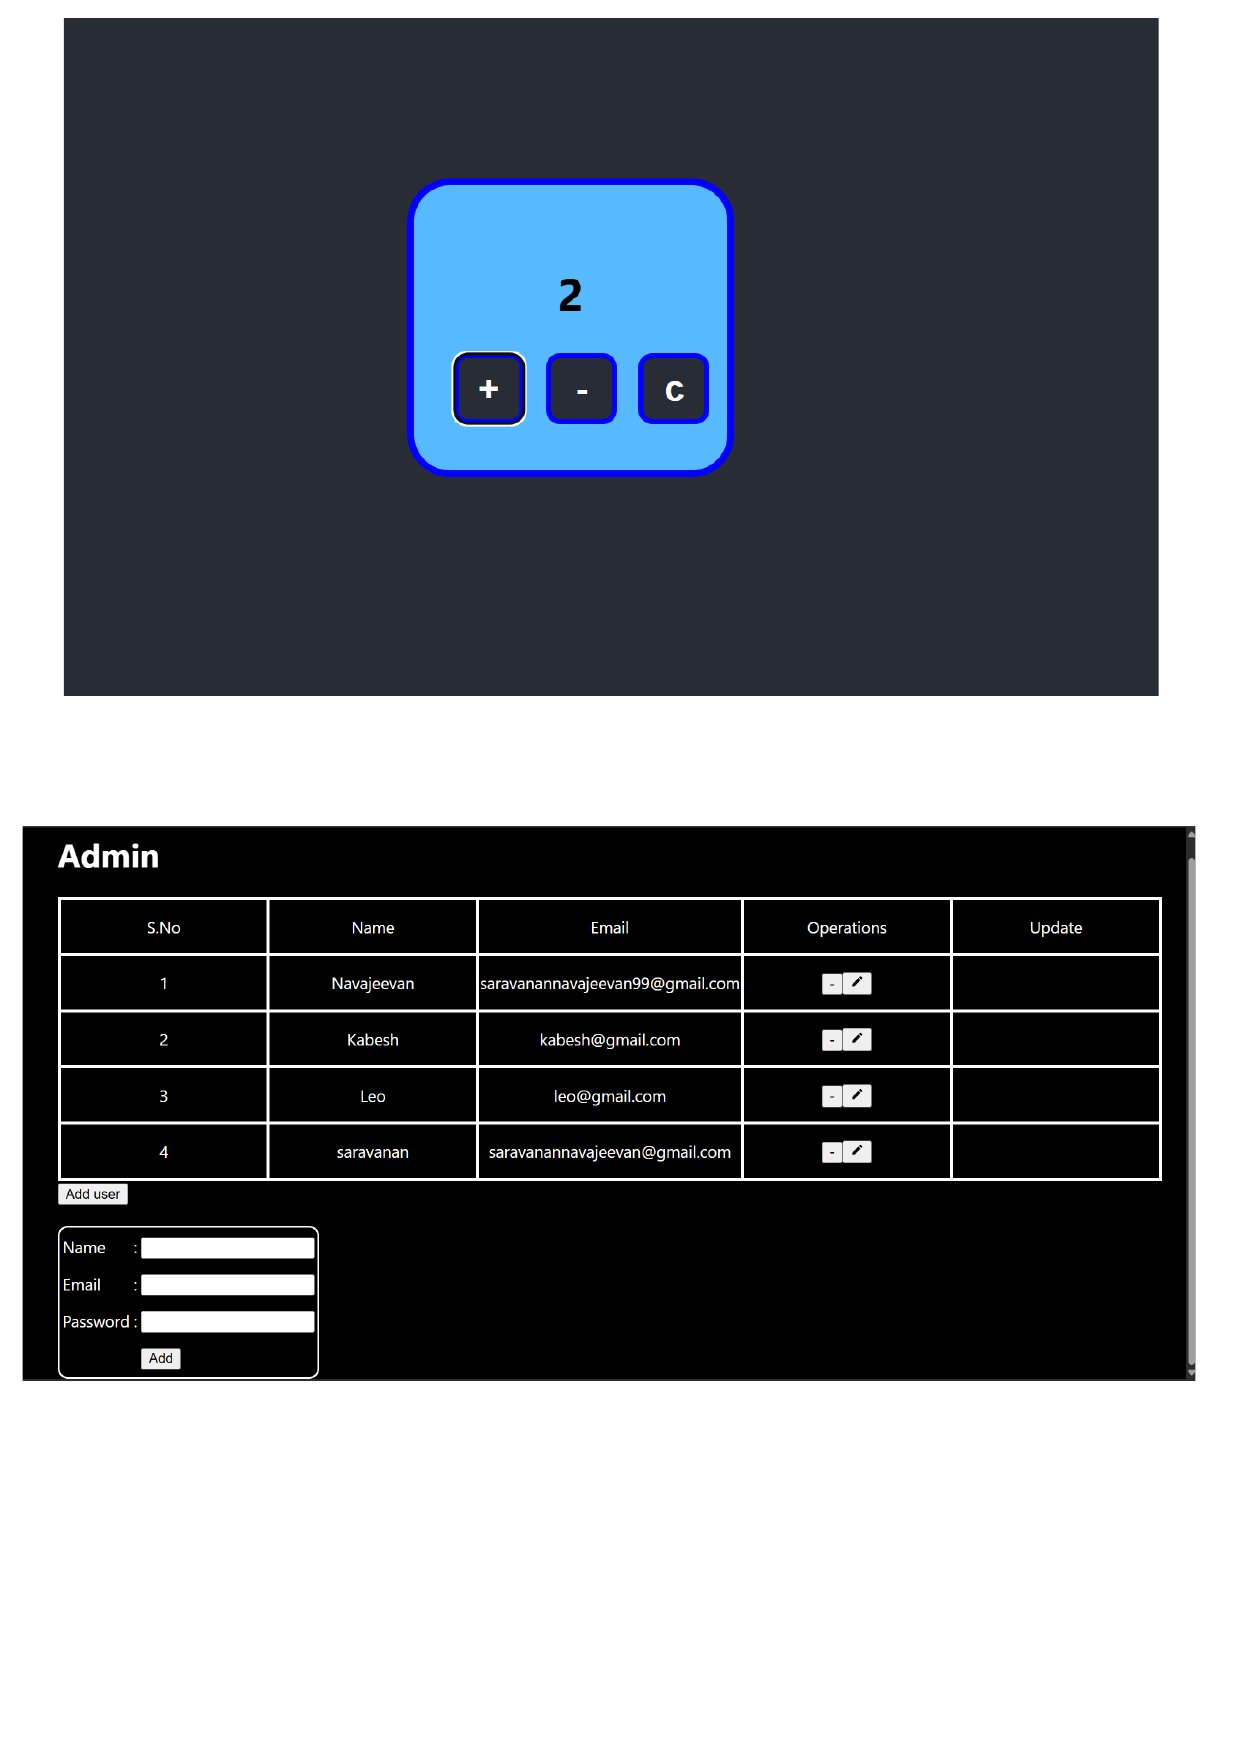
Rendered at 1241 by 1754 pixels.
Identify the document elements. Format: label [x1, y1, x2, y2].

picture [22, 826, 1196, 1381]
picture [63, 18, 1159, 696]
